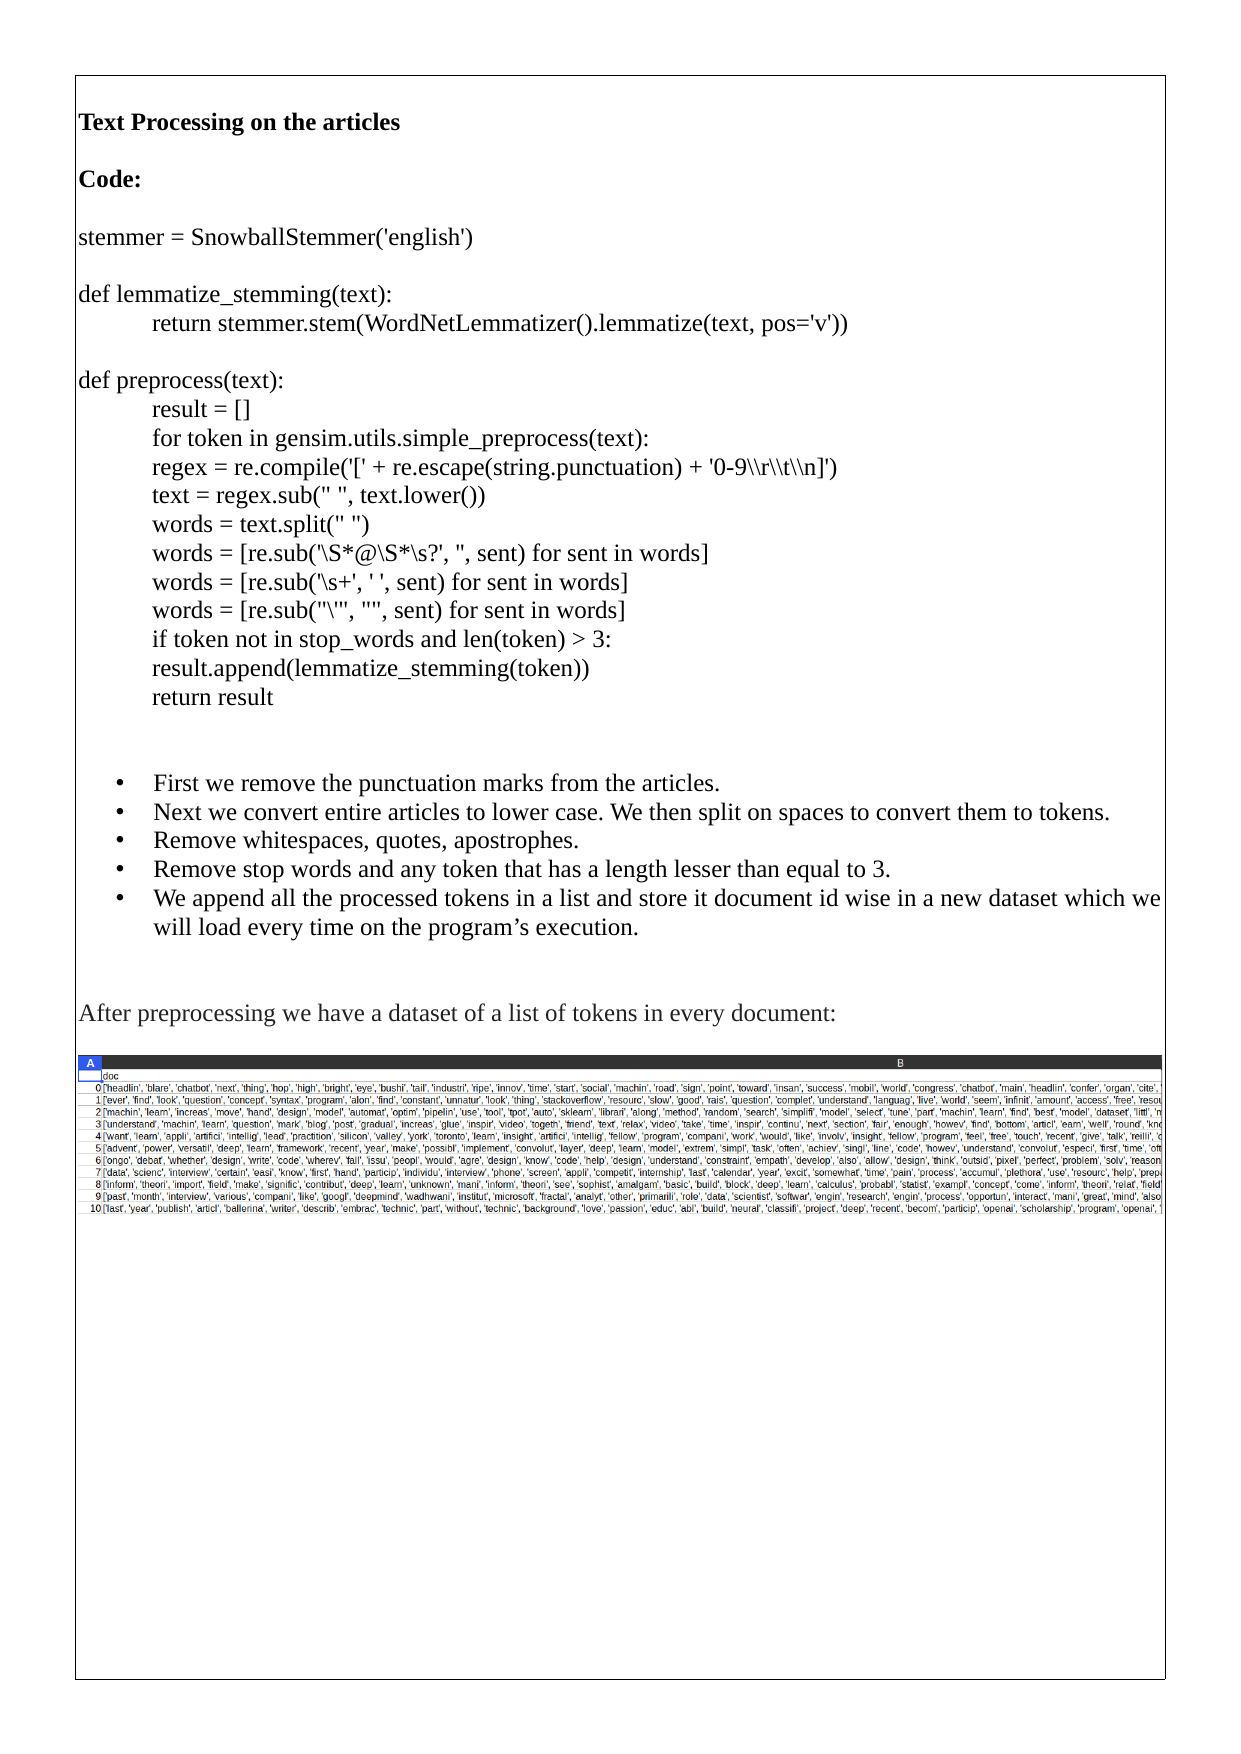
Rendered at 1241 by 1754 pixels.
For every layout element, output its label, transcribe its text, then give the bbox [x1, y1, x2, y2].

text for token in gensim.utils.simple_preprocess(text): [78, 423, 1162, 452]
list Remove stop words and any token that has a length lesser than equal to 3. [116, 854, 1162, 883]
text Text Processing on the articles [78, 107, 1162, 136]
picture [78, 1055, 1163, 1214]
text def preprocess(text): [78, 366, 1162, 394]
text def lemmatize_stemming(text): [78, 279, 1162, 308]
text if token not in stop_words and len(token) > 3: [78, 624, 1162, 653]
text words = [re.sub('\S*@\S*\s?', '', sent) for sent in words] [78, 538, 1162, 567]
text words = [re.sub('\s+', ' ', sent) for sent in words] [78, 567, 1162, 596]
text result.append(lemmatize_stemming(token)) [78, 653, 1162, 682]
text words = text.split(" ") [78, 509, 1162, 538]
text After preprocessing we have a dataset of a list of tokens in every document: [78, 998, 1162, 1027]
text return result [78, 682, 1162, 711]
list First we remove the punctuation marks from the articles. [116, 768, 1162, 797]
text words = [re.sub("\'", "", sent) for sent in words] [78, 596, 1162, 624]
list Next we convert entire articles to lower case. We then split on spaces to convert them to tokens. [116, 797, 1162, 826]
text result = [] [78, 394, 1162, 423]
text regex = re.compile('[' + re.escape(string.punctuation) + '0-9\\r\\t\\n]') [78, 452, 1162, 481]
text Code: [78, 164, 1162, 193]
text return stemmer.stem(WordNetLemmatizer().lemmatize(text, pos='v')) [78, 308, 1162, 337]
text text = regex.sub(" ", text.lower()) [78, 481, 1162, 509]
text stemmer = SnowballStemmer('english') [78, 222, 1162, 251]
list Remove whitespaces, quotes, apostrophes. [116, 826, 1162, 854]
list We append all the processed tokens in a list and store it document id wise in a new dataset which we will load every time on the program’s execution. [116, 883, 1162, 941]
